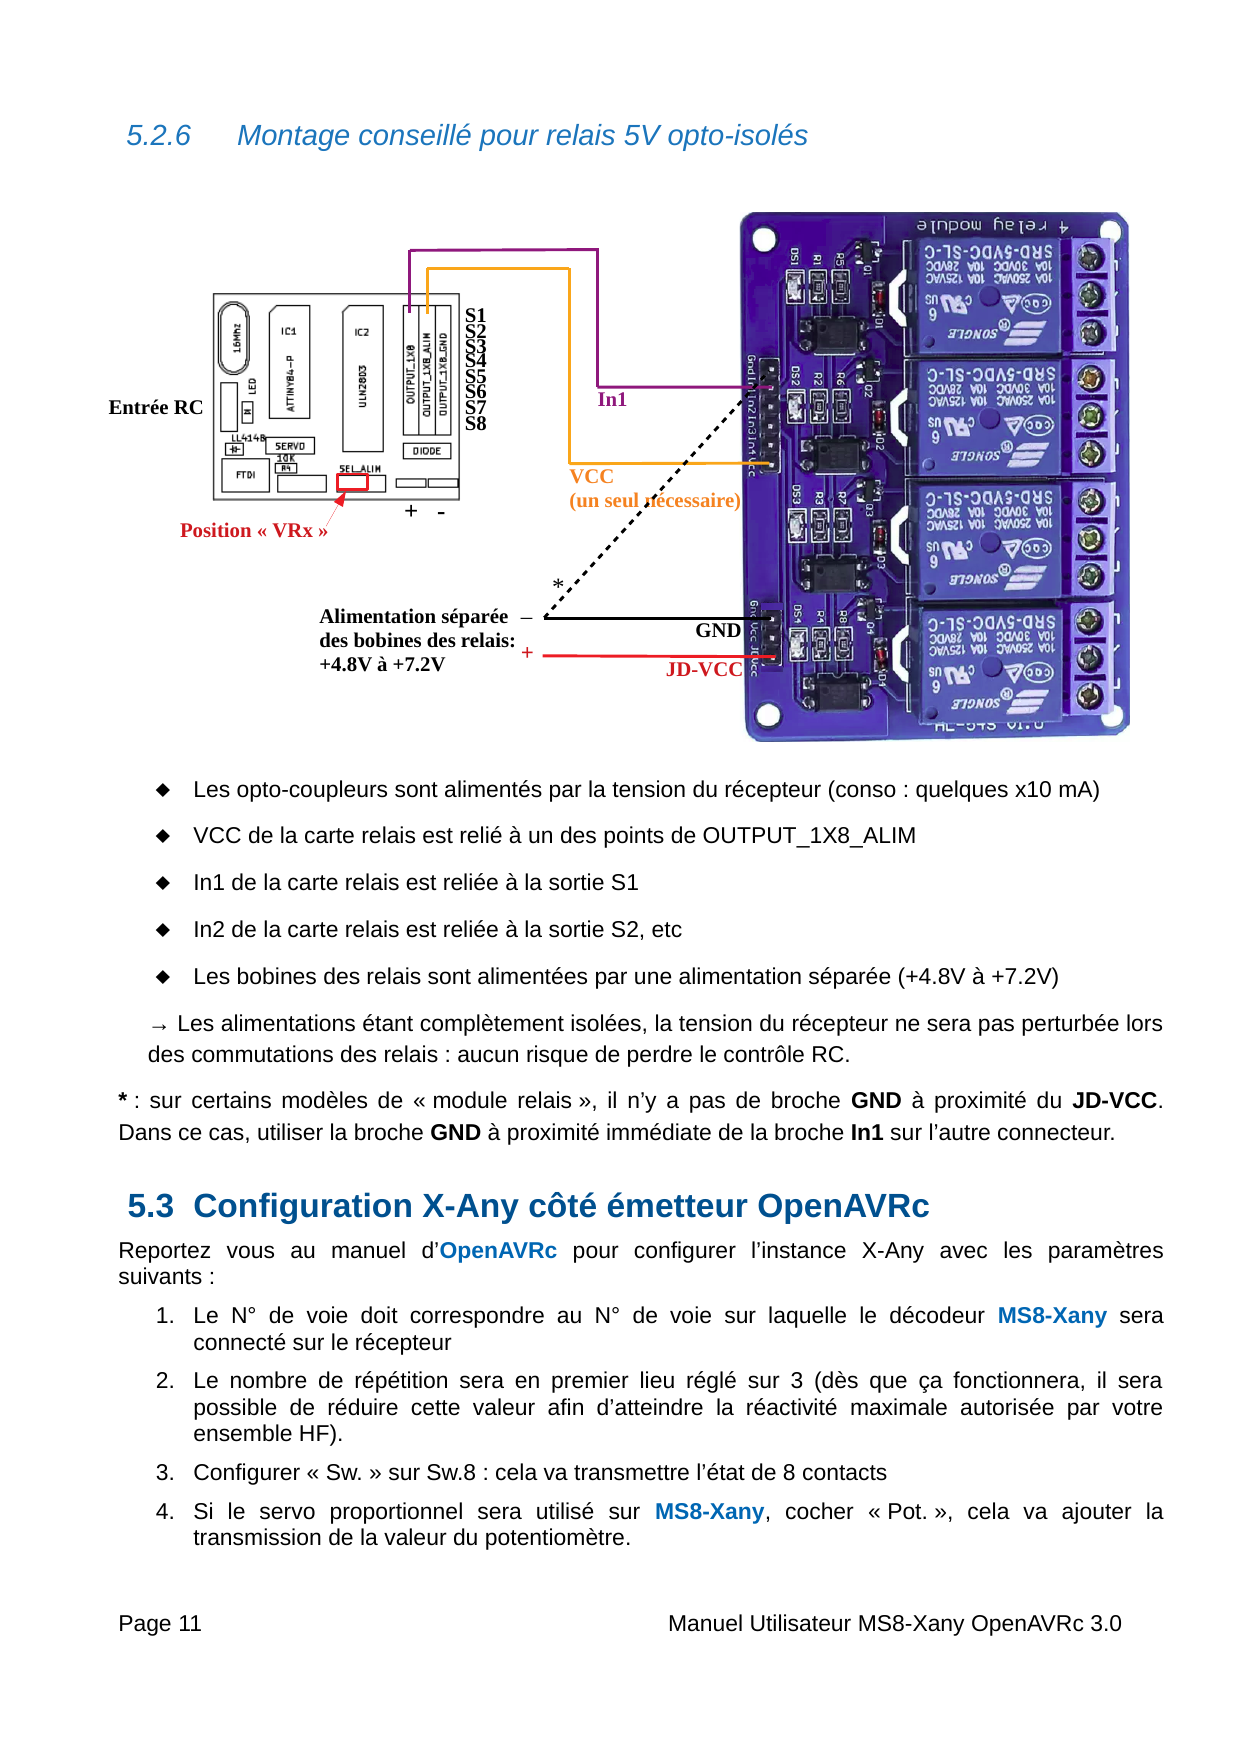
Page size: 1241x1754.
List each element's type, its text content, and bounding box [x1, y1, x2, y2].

list Les bobines des relais sont alimentées par une alimentation séparée (+4.8V à +7.2V) [156, 963, 1164, 989]
text Reportez vous au manuel d’OpenAVRc pour configurer l’instance X-Any avec les paramètres suivants : [118, 1237, 1164, 1289]
picture [739, 212, 1130, 742]
list Les opto-coupleurs sont alimentés par la tension du récepteur (conso : quelques x10 mA) [156, 776, 1164, 802]
list VCC de la carte relais est relié à un des points de OUTPUT_1X8_ALIM [156, 822, 1164, 849]
subtitle Configuration X-Any côté émetteur OpenAVRc [118, 1186, 1164, 1224]
list Le N° de voie doit correspondre au N° de voie sur laquelle le décodeur MS8-Xany sera connecté sur le récepteur [156, 1302, 1164, 1355]
text * : sur certains modèles de « module relais », il n’y a pas de broche GND à proximité du JD-VCC. Dans ce cas, utiliser la broche GND à proximité immédiate de la broche In1 sur l’autre connecteur. [118, 1087, 1164, 1145]
list In2 de la carte relais est reliée à la sortie S2, etc [156, 916, 1164, 943]
text → Les alimentations étant complètement isolées, la tension du récepteur ne sera pas perturbée lors des commutations des relais : aucun risque de perdre le contrôle RC. [118, 1009, 1164, 1067]
list Le nombre de répétition sera en premier lieu réglé sur 3 (dès que ça fonctionnera, il sera possible de réduire cette valeur afin d’atteindre la réactivité maximale autorisée par votre ensemble HF). [156, 1367, 1164, 1446]
list Si le servo proportionnel sera utilisé sur MS8-Xany, cocher « Pot. », cela va ajouter la transmission de la valeur du potentiomètre. [156, 1498, 1164, 1550]
picture [339, 475, 366, 488]
subtitle Montage conseillé pour relais 5V opto-isolés [118, 118, 1164, 152]
picture [212, 292, 461, 501]
list Configurer « Sw. » sur Sw.8 : cela va transmettre l’état de 8 contacts [156, 1459, 1164, 1485]
list In1 de la carte relais est reliée à la sortie S1 [156, 869, 1164, 896]
